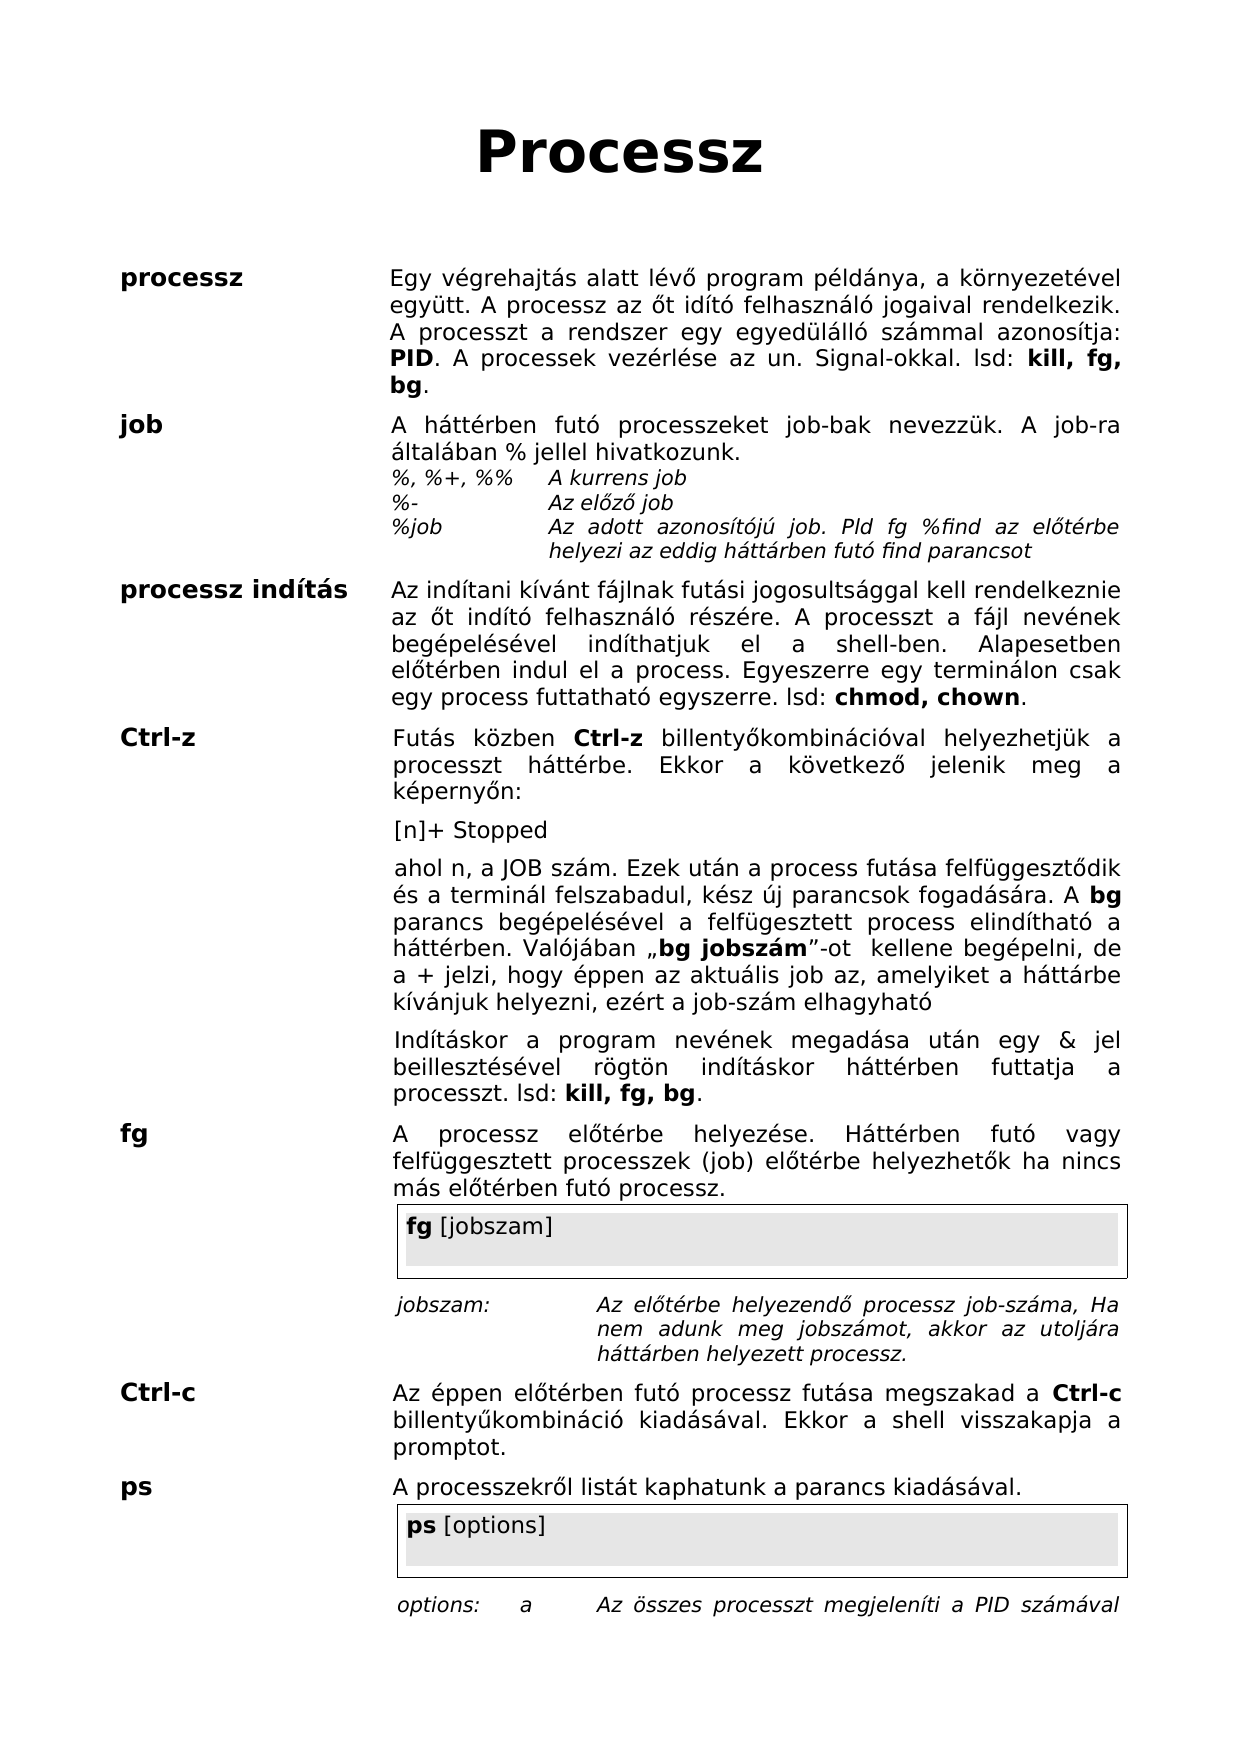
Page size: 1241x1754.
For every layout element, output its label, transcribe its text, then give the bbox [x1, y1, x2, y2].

text job A háttérben futó processzeket job-bak nevezzük. A job-ra általában % jellel hivatkozunk. [119, 410, 1122, 466]
text processz Egy végrehajtás alatt lévő program példánya, a környezetével együtt. A processz az őt idító felhasználó jogaival rendelkezik. A processzt a rendszer egy egyedülálló számmal azonosítja: PID. A processek vezérlése az un. Signal-okkal. lsd: kill, fg, bg. [120, 263, 1122, 399]
text ps [options] [406, 1513, 1118, 1539]
text Ctrl-z Futás közben Ctrl-z billentyőkombinációval helyezhetjük a processzt háttérbe. Ekkor a következő jelenik meg a képernyőn: [120, 723, 1122, 805]
text fg [jobszam] [406, 1213, 1118, 1239]
text Processz [118, 118, 1122, 186]
text processz indítás Az indítani kívánt fájlnak futási jogosultsággal kell rendelkeznie az őt indító felhasználó részére. A processzt a fájl nevének begépelésével indíthatjuk el a shell-ben. Alapesetben előtérben indul el a process. Egyeszerre egy terminálon csak egy process futtatható egyszerre. lsd: chmod, chown. [119, 575, 1122, 711]
text %job Az adott azonosítójú job. Pld fg %find az előtérbe helyezi az eddig háttárben futó find parancsot [391, 515, 1122, 563]
text Ctrl-c Az éppen előtérben futó processz futása megszakad a Ctrl-c billentyűkombináció kiadásával. Ekkor a shell visszakapja a promptot. [120, 1378, 1122, 1460]
text options: a Az összes processzt megjeleníti a PID számával [397, 1593, 1122, 1617]
text Indításkor a program nevének megadása után egy & jel beillesztésével rögtön indításkor háttérben futtatja a processzt. lsd: kill, fg, bg. [392, 1027, 1122, 1107]
text ahol n, a JOB szám. Ezek után a process futása felfüggesztődik és a terminál felszabadul, kész új parancsok fogadására. A bg parancs begépelésével a felfügesztett process elindítható a háttérben. Valójában „bg jobszám”-ot kellene begépelni, de a + jelzi, hogy éppen az aktuális job az, amelyiket a háttárbe kívánjuk helyezni, ezért a job-szám elhagyható [392, 855, 1122, 1015]
text fg A processz előtérbe helyezése. Háttérben futó vagy felfüggesztett processzek (job) előtérbe helyezhetők ha nincs más előtérben futó processz. [120, 1119, 1122, 1201]
text [n]+ Stopped [392, 817, 1122, 844]
text %- Az előző job [391, 491, 1122, 515]
text jobszam: Az előtérbe helyezendő processz job-száma, Ha nem adunk meg jobszámot, akkor az utoljára háttárben helyezett processz. [397, 1293, 1122, 1366]
text %, %+, %% A kurrens job [391, 466, 1122, 491]
text ps A processzekről listát kaphatunk a parancs kiadásával. [120, 1472, 1122, 1501]
